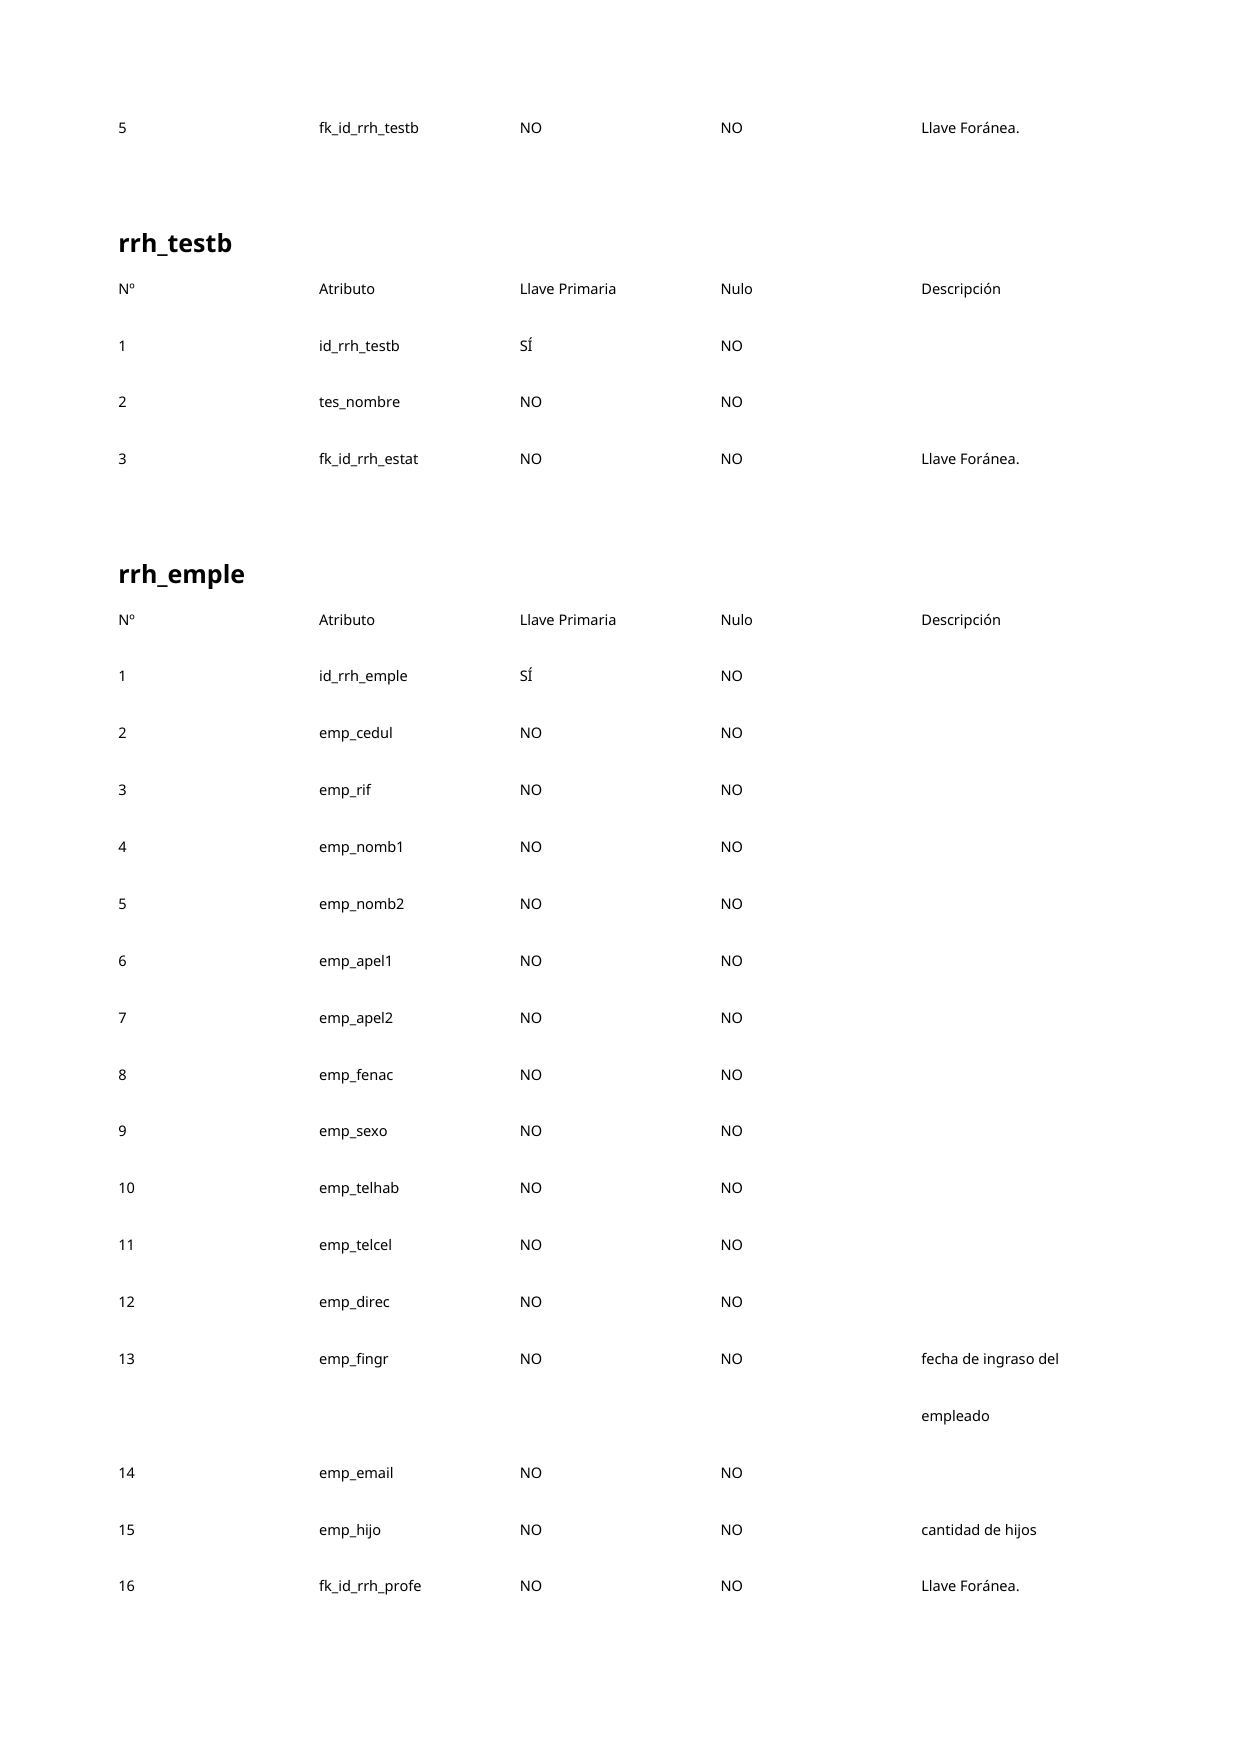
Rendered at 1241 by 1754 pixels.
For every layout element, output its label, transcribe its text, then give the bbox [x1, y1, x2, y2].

table_cell NO [520, 1235, 720, 1292]
table_cell NO [520, 392, 720, 449]
table_cell NO [520, 894, 720, 951]
table_cell SÍ [520, 335, 720, 392]
table_cell [921, 780, 1122, 837]
table_cell NO [720, 1349, 921, 1462]
table_header Atributo [319, 279, 519, 335]
table_cell NO [520, 1463, 720, 1519]
table_cell [921, 666, 1122, 723]
table_cell emp_hijo [319, 1519, 519, 1576]
table_cell [921, 1463, 1122, 1519]
table_cell NO [520, 449, 720, 506]
table_cell NO [720, 1064, 921, 1121]
table_cell [921, 1121, 1122, 1178]
table_cell NO [520, 837, 720, 894]
table_cell NO [520, 1121, 720, 1178]
table_cell emp_nomb2 [319, 894, 519, 951]
table_cell SÍ [520, 666, 720, 723]
table_cell NO [720, 1178, 921, 1235]
table_cell 5 [118, 894, 319, 951]
table_cell emp_fingr [319, 1349, 519, 1462]
table_cell NO [720, 335, 921, 392]
table_cell [921, 392, 1122, 449]
table_cell 7 [118, 1008, 319, 1064]
table_cell emp_apel1 [319, 951, 519, 1007]
table_cell NO [520, 723, 720, 780]
table_cell 16 [118, 1576, 319, 1633]
table_cell 10 [118, 1178, 319, 1235]
table_cell 9 [118, 1121, 319, 1178]
table_cell emp_nomb1 [319, 837, 519, 894]
table_header Descripción [921, 609, 1122, 666]
table_cell 13 [118, 1349, 319, 1462]
table_cell 2 [118, 392, 319, 449]
table_cell [921, 335, 1122, 392]
table_header Llave Primaria [520, 609, 720, 666]
table_cell emp_telhab [319, 1178, 519, 1235]
table_cell 11 [118, 1235, 319, 1292]
text rrh_testb [118, 226, 1122, 260]
table_cell NO [720, 723, 921, 780]
table_cell NO [720, 392, 921, 449]
table_cell NO [720, 449, 921, 506]
table_cell emp_fenac [319, 1064, 519, 1121]
table_cell NO [720, 1463, 921, 1519]
table_cell NO [520, 1576, 720, 1633]
table_cell emp_sexo [319, 1121, 519, 1178]
table_cell 12 [118, 1292, 319, 1349]
table_cell Llave Foránea. [921, 118, 1122, 175]
table_cell NO [520, 1519, 720, 1576]
table_header Atributo [319, 609, 519, 666]
table_cell [921, 1008, 1122, 1064]
table_cell NO [520, 1008, 720, 1064]
table_cell NO [720, 1235, 921, 1292]
table_cell emp_email [319, 1463, 519, 1519]
table_cell Llave Foránea. [921, 1576, 1122, 1633]
table_header Descripción [921, 279, 1122, 335]
table_header Nulo [720, 279, 921, 335]
table_cell tes_nombre [319, 392, 519, 449]
table_cell NO [720, 1008, 921, 1064]
table_cell 8 [118, 1064, 319, 1121]
table_cell NO [720, 780, 921, 837]
table_cell [921, 1064, 1122, 1121]
table_cell fecha de ingraso del empleado [921, 1349, 1122, 1462]
table_cell NO [520, 1064, 720, 1121]
table_cell NO [520, 1349, 720, 1462]
table_cell NO [720, 666, 921, 723]
table_cell NO [720, 1576, 921, 1633]
table_cell [921, 1235, 1122, 1292]
table_cell NO [720, 894, 921, 951]
table_cell NO [520, 1292, 720, 1349]
table_cell NO [720, 837, 921, 894]
table_cell fk_id_rrh_estat [319, 449, 519, 506]
table_cell [921, 894, 1122, 951]
table_cell emp_rif [319, 780, 519, 837]
table_cell 6 [118, 951, 319, 1007]
table_cell [921, 723, 1122, 780]
table_cell 3 [118, 449, 319, 506]
table_cell NO [720, 1519, 921, 1576]
table_cell NO [520, 1178, 720, 1235]
table_cell emp_telcel [319, 1235, 519, 1292]
table_cell NO [520, 951, 720, 1007]
table_cell emp_direc [319, 1292, 519, 1349]
table_cell NO [720, 1121, 921, 1178]
table_cell 2 [118, 723, 319, 780]
table_cell 1 [118, 335, 319, 392]
table_cell [921, 951, 1122, 1007]
table_cell NO [520, 118, 720, 175]
table_cell [921, 837, 1122, 894]
table_cell cantidad de hijos [921, 1519, 1122, 1576]
table_cell 4 [118, 837, 319, 894]
table_cell emp_cedul [319, 723, 519, 780]
table_cell 5 [118, 118, 319, 175]
table_cell NO [720, 951, 921, 1007]
table_cell [921, 1292, 1122, 1349]
table_cell 3 [118, 780, 319, 837]
table_cell fk_id_rrh_testb [319, 118, 519, 175]
table_header Nº [118, 279, 319, 335]
table_cell 1 [118, 666, 319, 723]
table_header Nulo [720, 609, 921, 666]
table_cell emp_apel2 [319, 1008, 519, 1064]
table_header Nº [118, 609, 319, 666]
table_header Llave Primaria [520, 279, 720, 335]
table_cell id_rrh_emple [319, 666, 519, 723]
table_cell 14 [118, 1463, 319, 1519]
table_cell Llave Foránea. [921, 449, 1122, 506]
table_cell id_rrh_testb [319, 335, 519, 392]
table_cell [921, 1178, 1122, 1235]
text rrh_emple [118, 557, 1122, 591]
table_cell NO [720, 118, 921, 175]
table_cell NO [720, 1292, 921, 1349]
table_cell fk_id_rrh_profe [319, 1576, 519, 1633]
table_cell 15 [118, 1519, 319, 1576]
table_cell NO [520, 780, 720, 837]
